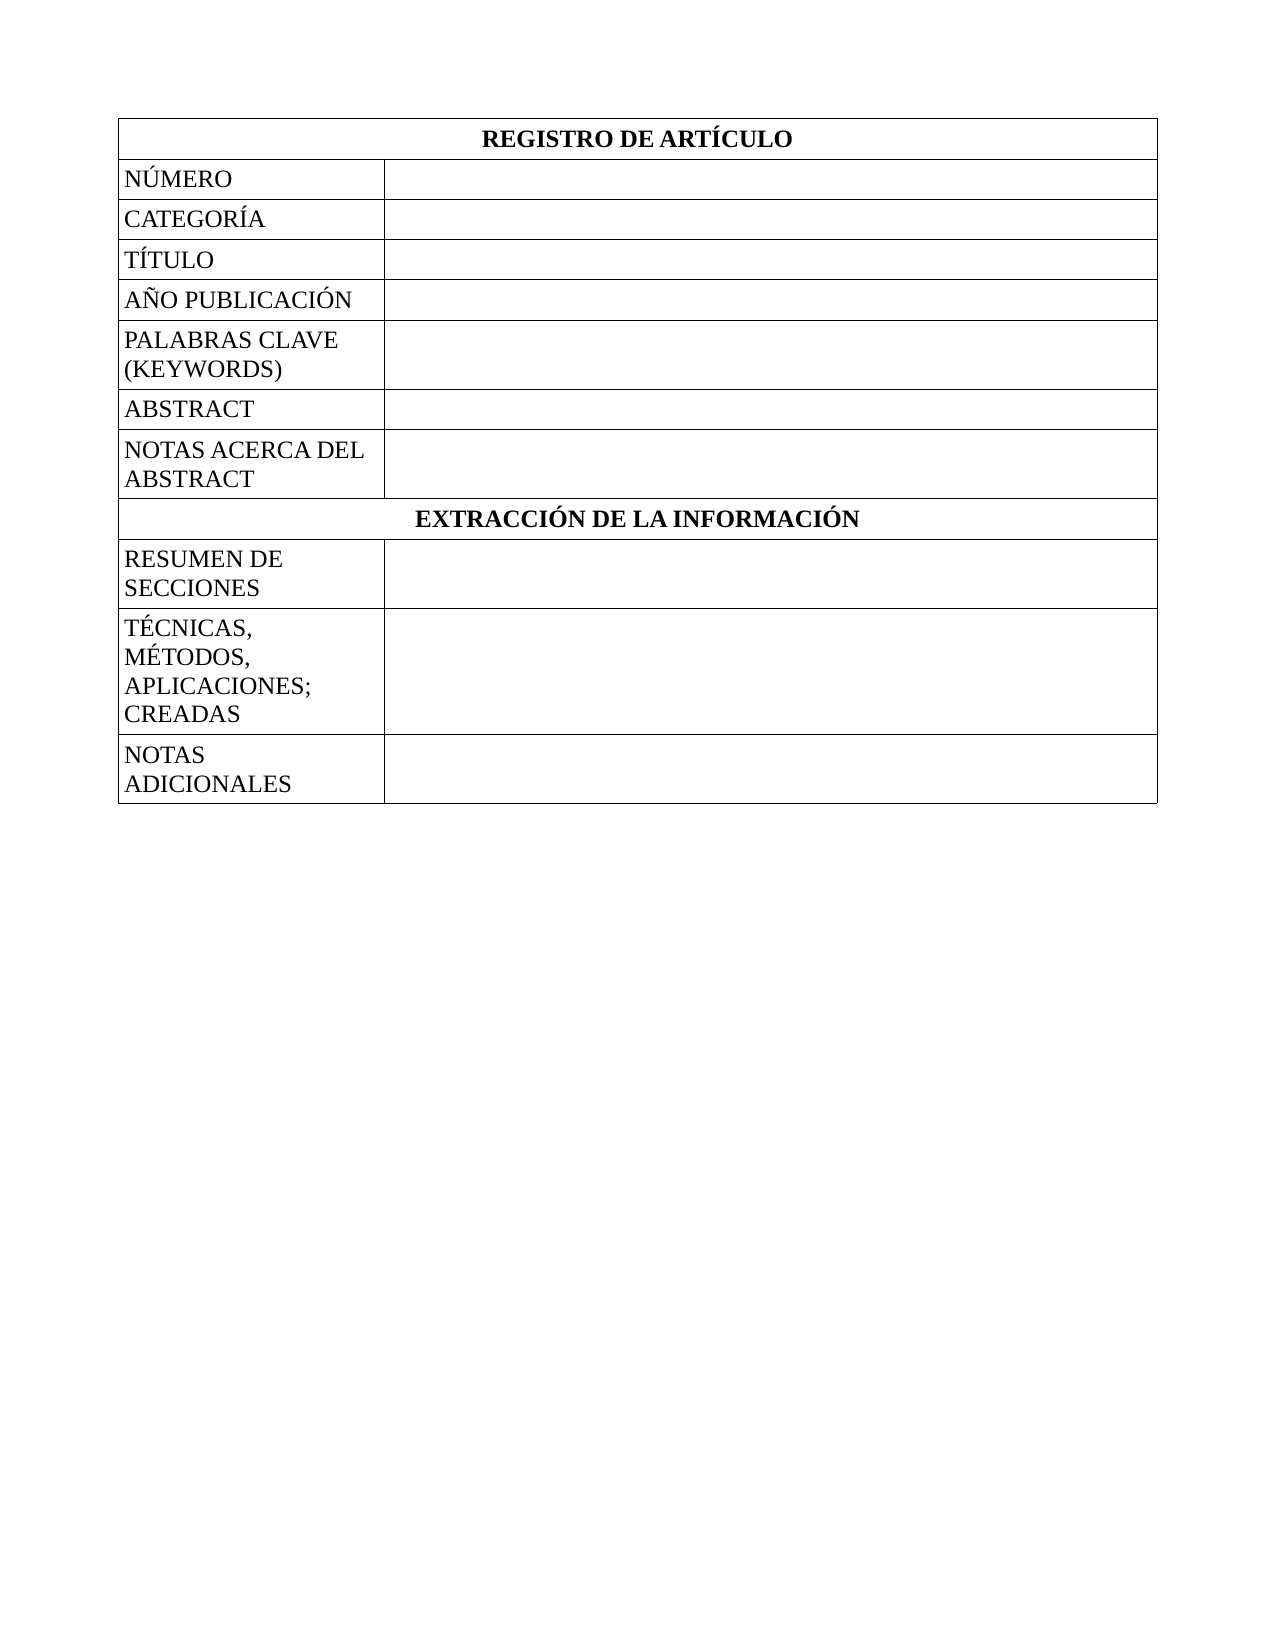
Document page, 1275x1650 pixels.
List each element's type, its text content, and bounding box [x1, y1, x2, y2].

table_cell PALABRAS CLAVE (KEYWORDS) [119, 321, 384, 389]
table_cell AÑO PUBLICACIÓN [119, 280, 384, 320]
table_cell [385, 609, 1157, 734]
table_cell NÚMERO [119, 160, 384, 199]
table_cell RESUMEN DE SECCIONES [119, 540, 384, 607]
table_cell [385, 160, 1157, 199]
table_cell TÉCNICAS, MÉTODOS, APLICACIONES; CREADAS [119, 609, 384, 734]
table_cell [385, 390, 1157, 429]
table_cell ABSTRACT [119, 390, 384, 429]
table_cell [385, 240, 1157, 279]
table_cell NOTAS ACERCA DEL ABSTRACT [119, 430, 384, 498]
table_cell [385, 280, 1157, 320]
table_cell TÍTULO [119, 240, 384, 279]
table_cell [385, 735, 1157, 803]
table_cell [385, 540, 1157, 607]
table_header REGISTRO DE ARTÍCULO [119, 119, 1157, 158]
table_cell CATEGORÍA [119, 200, 384, 239]
table_cell [385, 200, 1157, 239]
table_cell EXTRACCIÓN DE LA INFORMACIÓN [119, 499, 1157, 538]
table_cell NOTAS ADICIONALES [119, 735, 384, 803]
table_cell [385, 430, 1157, 498]
table_cell [385, 321, 1157, 389]
